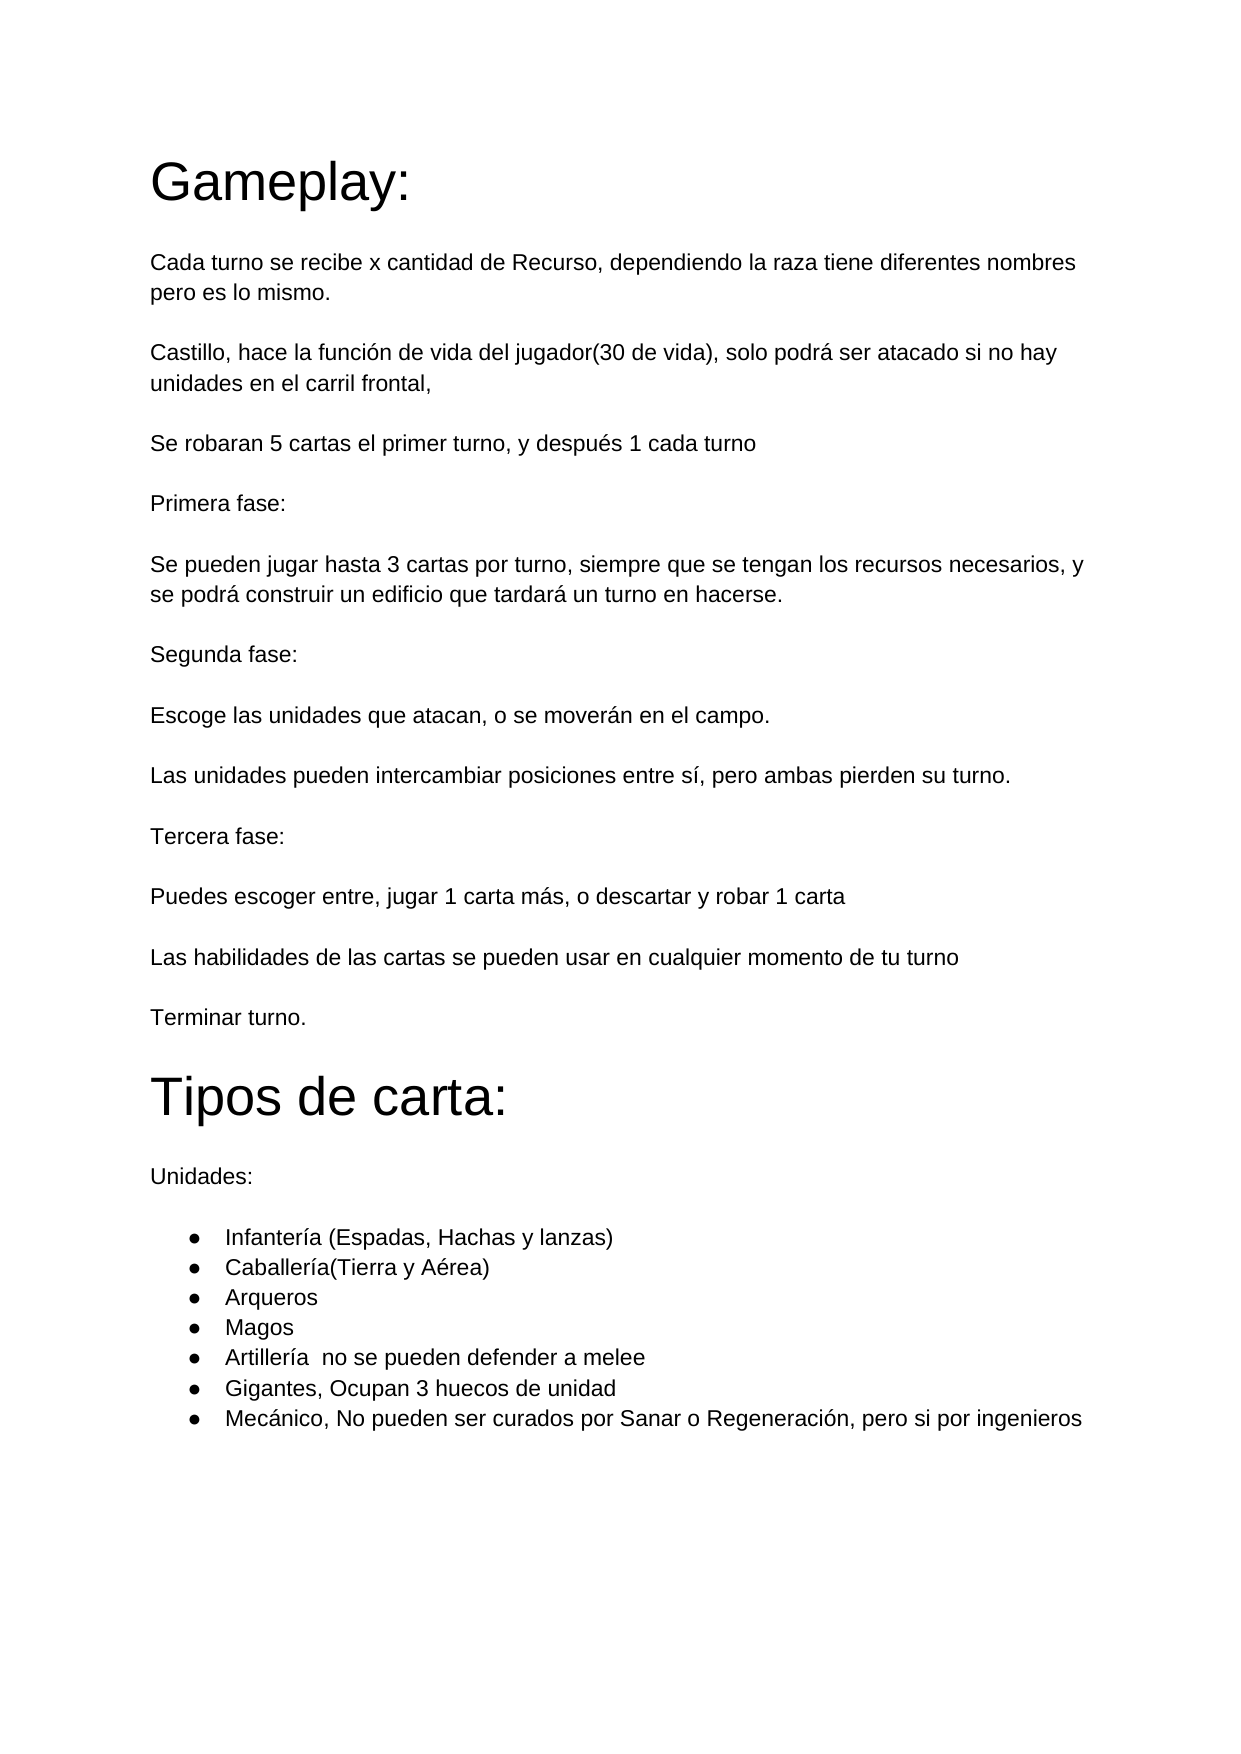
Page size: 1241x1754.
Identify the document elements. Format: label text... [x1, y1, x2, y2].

text Se robaran 5 cartas el primer turno, y después 1 cada turno [150, 430, 1090, 456]
text Cada turno se recibe x cantidad de Recurso, dependiendo la raza tiene diferentes nombres pero es lo mismo. [150, 249, 1090, 305]
list Mecánico, No pueden ser curados por Sanar o Regeneración, pero si por ingenieros [187, 1405, 1090, 1431]
text Segunda fase: [150, 641, 1090, 668]
text Castillo, hace la función de vida del jugador(30 de vida), solo podrá ser atacado si no hay unidades en el carril frontal, [150, 339, 1090, 396]
text Unidades: [150, 1163, 1090, 1189]
text Las habilidades de las cartas se pueden usar en cualquier momento de tu turno [150, 943, 1090, 970]
text Primera fase: [150, 490, 1090, 517]
text Las unidades pueden intercambiar posiciones entre sí, pero ambas pierden su turno. [150, 762, 1090, 789]
list Infantería (Espadas, Hachas y lanzas) [187, 1223, 1090, 1250]
text Se pueden jugar hasta 3 cartas por turno, siempre que se tengan los recursos necesarios, y se podrá construir un edificio que tardará un turno en hacerse. [150, 551, 1090, 607]
list Gigantes, Ocupan 3 huecos de unidad [187, 1374, 1090, 1401]
text Tercera fase: [150, 823, 1090, 849]
list Artillería no se pueden defender a melee [187, 1344, 1090, 1371]
text Puedes escoger entre, jugar 1 carta más, o descartar y robar 1 carta [150, 883, 1090, 909]
text Escoge las unidades que atacan, o se moverán en el campo. [150, 702, 1090, 728]
list Caballería(Tierra y Aérea) [187, 1254, 1090, 1280]
title Gameplay: [150, 150, 1090, 212]
list Magos [187, 1314, 1090, 1341]
title Tipos de carta: [150, 1064, 1090, 1127]
text Terminar turno. [150, 1004, 1090, 1030]
list Arqueros [187, 1284, 1090, 1310]
